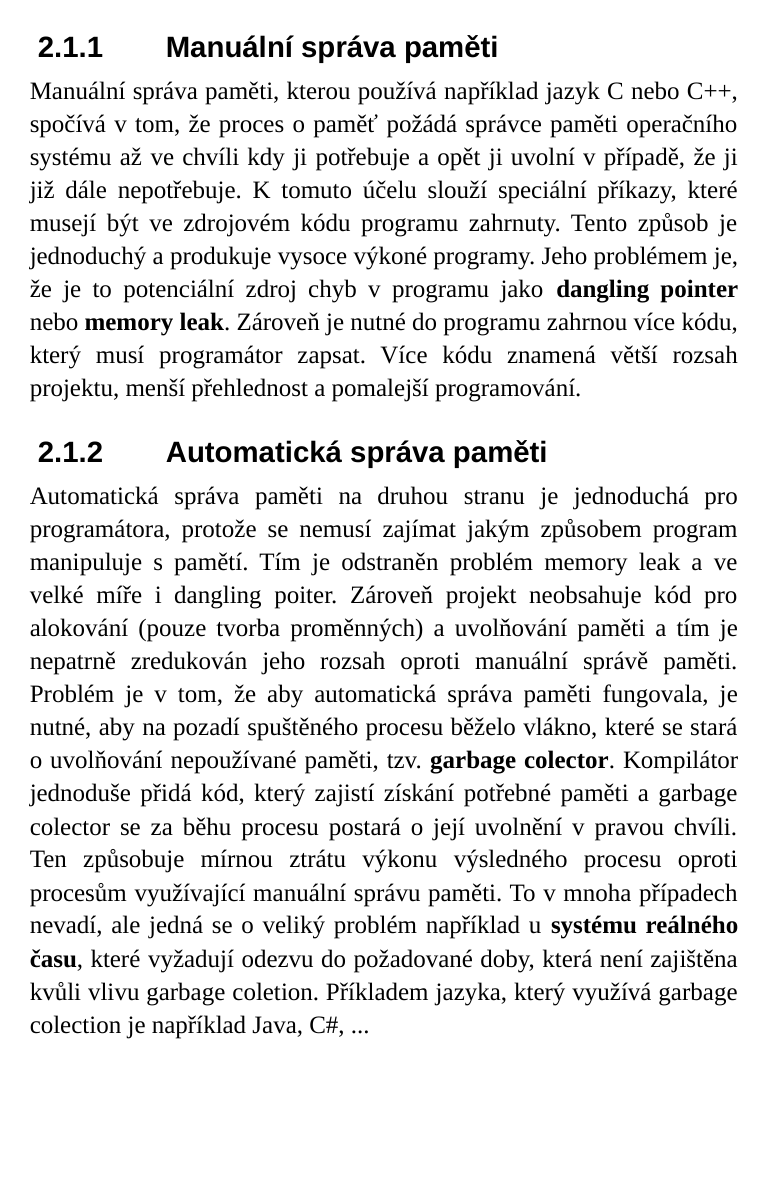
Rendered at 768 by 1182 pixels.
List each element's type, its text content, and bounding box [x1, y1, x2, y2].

text Automatická správa paměti na druhou stranu je jednoduchá pro programátora, protože se nemusí zajímat jakým způsobem program manipuluje s pamětí. Tím je odstraněn problém memory leak a ve velké míře i dangling poiter. Zároveň projekt neobsahuje kód pro alokování (pouze tvorba proměnných) a uvolňování paměti a tím je nepatrně zredukován jeho rozsah oproti manuální správě paměti. Problém je v tom, že aby automatická správa paměti fungovala, je nutné, aby na pozadí spuštěného procesu běželo vlákno, které se stará o uvolňování nepoužívané paměti, tzv. garbage colector. Kompilátor jednoduše přidá kód, který zajistí získání potřebné paměti a garbage colector se za běhu procesu postará o její uvolnění v pravou chvíli. Ten způsobuje mírnou ztrátu výkonu výsledného procesu oproti procesům využívající manuální správu paměti. To v mnoha případech nevadí, ale jedná se o veliký problém například u systému reálného času, které vyžadují odezvu do požadované doby, která není zajištěna kvůli vlivu garbage coletion. Příkladem jazyka, který využívá garbage colection je například Java, C#, ... [29, 481, 738, 1038]
subtitle Automatická správa paměti [29, 435, 738, 469]
subtitle Manuální správa paměti [29, 29, 738, 63]
text Manuální správa paměti, kterou používá například jazyk C nebo C++, spočívá v tom, že proces o paměť požádá správce paměti operačního systému až ve chvíli kdy ji potřebuje a opět ji uvolní v případě, že ji již dále nepotřebuje. K tomuto účelu slouží speciální příkazy, které musejí být ve zdrojovém kódu programu zahrnuty. Tento způsob je jednoduchý a produkuje vysoce výkoné programy. Jeho problémem je, že je to potenciální zdroj chyb v programu jako dangling pointer nebo memory leak. Zároveň je nutné do programu zahrnou více kódu, který musí programátor zapsat. Více kódu znamená větší rozsah projektu, menší přehlednost a pomalejší programování. [29, 76, 738, 402]
